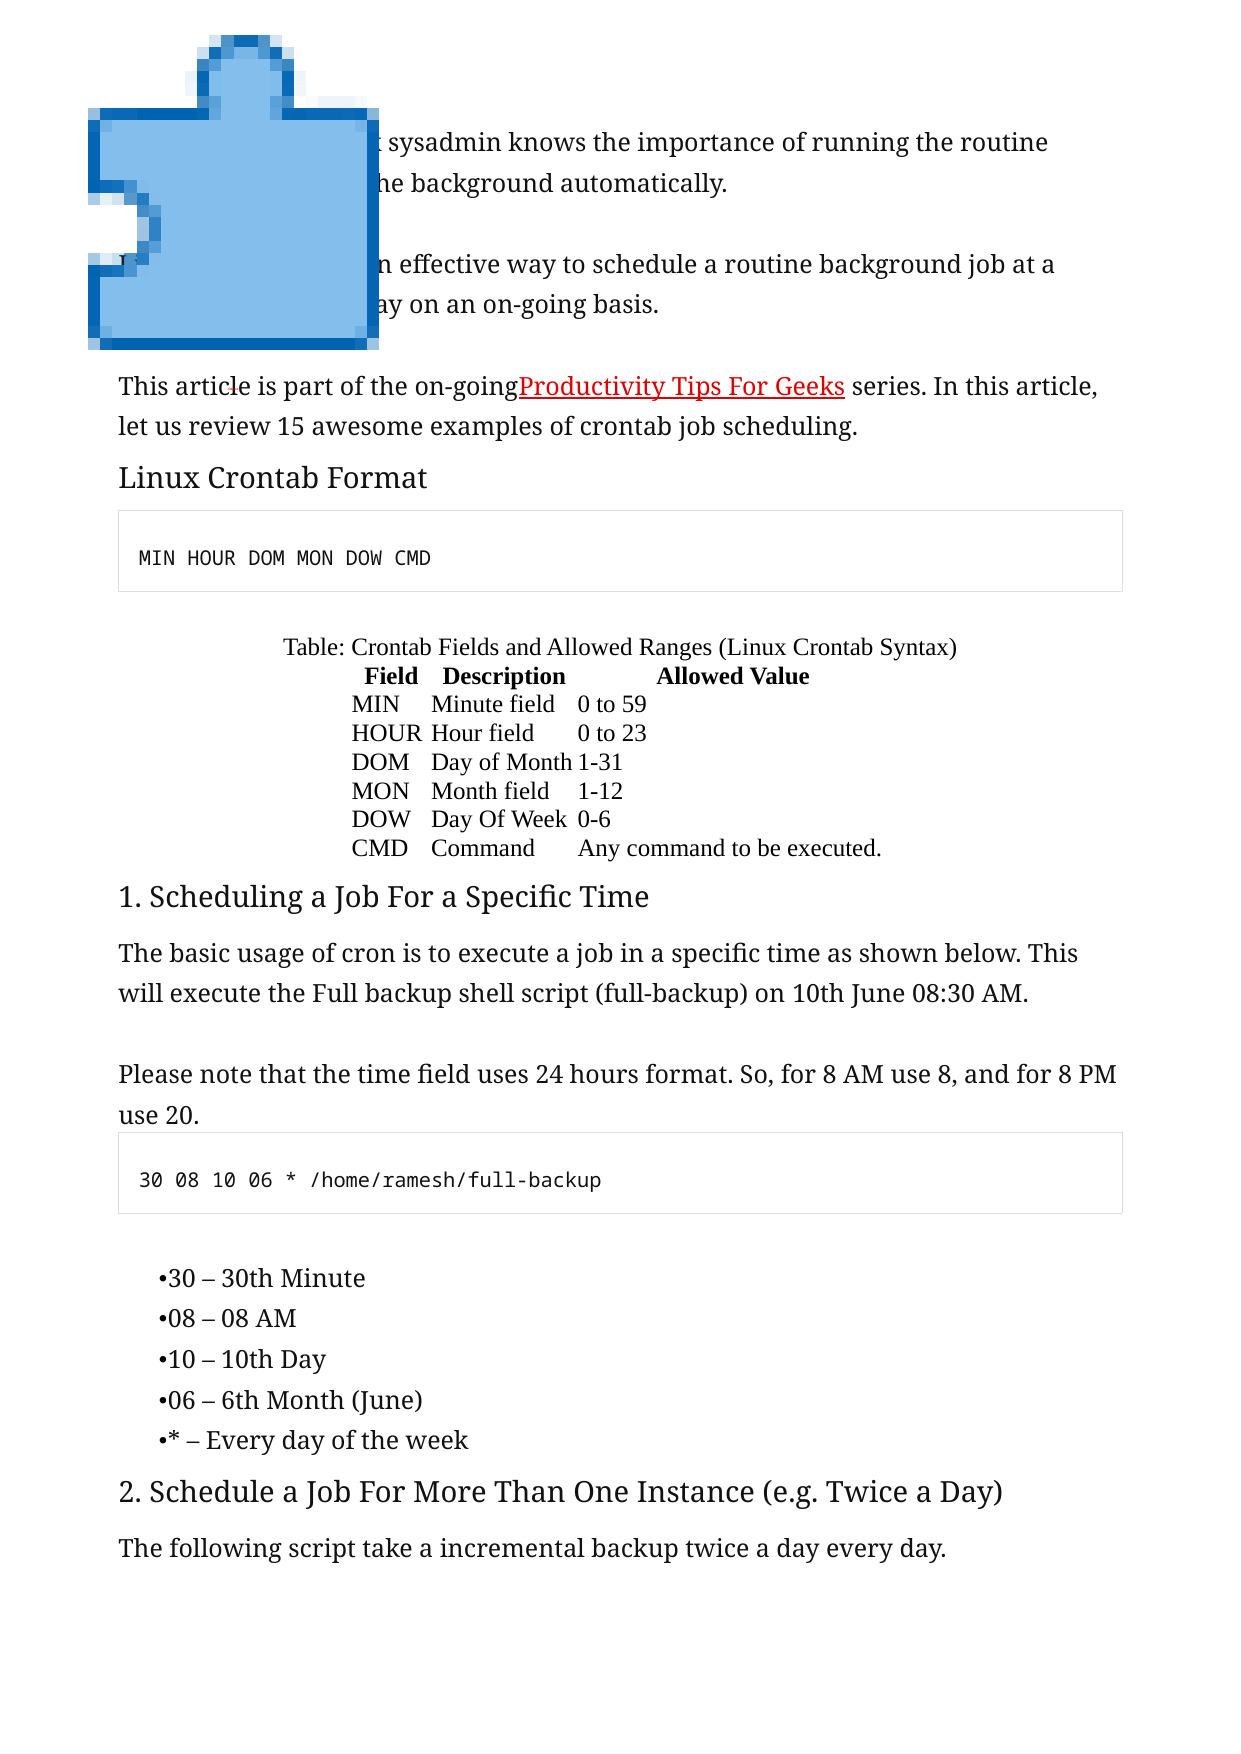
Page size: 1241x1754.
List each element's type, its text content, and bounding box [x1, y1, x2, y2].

text 30 08 10 06 * /home/ramesh/full-backup [119, 1133, 1122, 1213]
table_cell Any command to be executed. [577, 833, 889, 862]
text The basic usage of cron is to execute a job in a specific time as shown below. This will execute the Full backup shell script (full-backup) on 10th June 08:30 AM. Please note that the time field uses 24 hours format. So, for 8 AM use 8, and for 8 PM use 20. [118, 929, 1122, 1132]
text MIN HOUR DOM MON DOW CMD [119, 511, 1122, 591]
table_cell DOW [351, 805, 431, 833]
table_cell Hour field [431, 718, 577, 747]
list * – Every day of the week [118, 1416, 1122, 1457]
table_cell Day Of Week [431, 805, 577, 833]
table_cell 0 to 23 [577, 718, 889, 747]
list 30 – 30th Minute [118, 1254, 1122, 1294]
table_cell MON [351, 776, 431, 804]
table_cell Month field [431, 776, 577, 804]
table_cell 1-12 [577, 776, 889, 804]
table_cell MIN [351, 690, 431, 718]
table_header Allowed Value [577, 661, 889, 689]
list 06 – 6th Month (June) [118, 1376, 1122, 1416]
table_cell 0-6 [577, 805, 889, 833]
table_cell Minute field [431, 690, 577, 718]
text The following script take a incremental backup twice a day every day. [118, 1524, 1122, 1605]
table_cell 1-31 [577, 747, 889, 776]
table_cell Command [431, 833, 577, 862]
table_cell CMD [351, 833, 431, 862]
table_cell Day of Month [431, 747, 577, 776]
table_cell 0 to 59 [577, 690, 889, 718]
text Table: Crontab Fields and Allowed Ranges (Linux Crontab Syntax) [118, 632, 1122, 661]
table_cell HOUR [351, 718, 431, 747]
table_header Field [351, 661, 431, 689]
list 10 – 10th Day [118, 1335, 1122, 1376]
subtitle Linux Crontab Format [118, 458, 1122, 497]
table_cell DOM [351, 747, 431, 776]
subtitle 1. Scheduling a Job For a Specific Time [118, 877, 1122, 916]
list 08 – 08 AM [118, 1294, 1122, 1335]
text An experienced Linux sysadmin knows the importance of running the routine maintenance jobs in the background automatically. Linux Cron utility is an effective way to schedule a routine background job at a specific time and/or day on an on-going basis. This article is part of the on-goingProductivity Tips For Geeks series. In this article, let us review 15 awesome examples of crontab job scheduling. [118, 118, 1122, 443]
subtitle 2. Schedule a Job For More Than One Instance (e.g. Twice a Day) [118, 1472, 1122, 1511]
table_header Description [431, 661, 577, 689]
